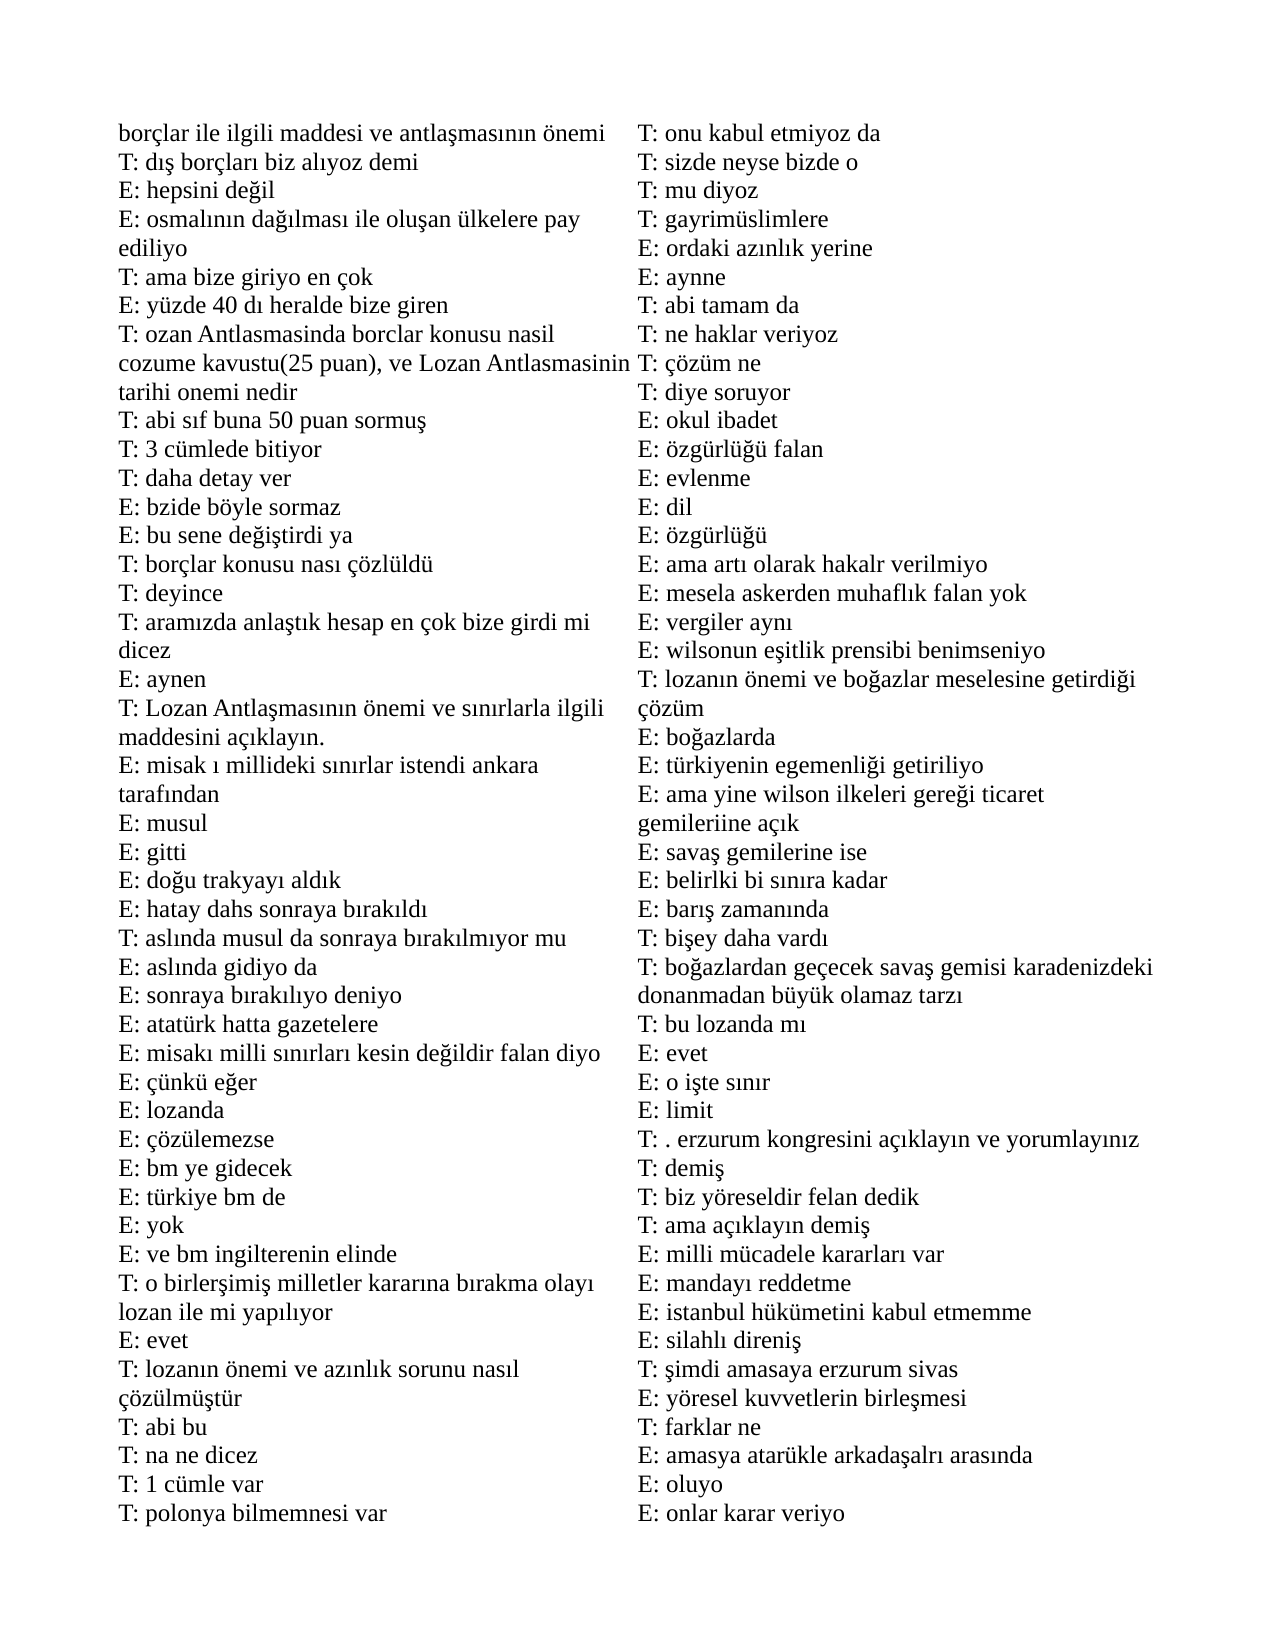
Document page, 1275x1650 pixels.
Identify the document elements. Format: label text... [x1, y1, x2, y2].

text E: mesela askerden muhaflık falan yok [637, 578, 1157, 607]
text T: ama bize giriyo en çok [118, 262, 637, 291]
text E: aynne [637, 262, 1157, 291]
text E: yok [118, 1211, 637, 1239]
text E: yüzde 40 dı heralde bize giren [118, 291, 637, 319]
text E: ve bm ingilterenin elinde [118, 1239, 637, 1268]
text E: misak ı millideki sınırlar istendi ankara tarafından [118, 751, 637, 808]
text E: çünkü eğer [118, 1067, 637, 1096]
text E: silahlı direniş [637, 1326, 1157, 1354]
text T: . erzurum kongresini açıklayın ve yorumlayınız [637, 1124, 1157, 1153]
text E: boğazlarda [637, 722, 1157, 751]
text T: dış borçları biz alıyoz demi [118, 147, 637, 176]
text E: osmalının dağılması ile oluşan ülkelere pay ediliyo [118, 204, 637, 262]
text E: bm ye gidecek [118, 1153, 637, 1182]
text T: daha detay ver [118, 463, 637, 492]
text E: wilsonun eşitlik prensibi benimseniyo [637, 636, 1157, 664]
text E: hepsini değil [118, 176, 637, 204]
text E: evlenme [637, 463, 1157, 492]
text T: borçlar konusu nası çözlüldü [118, 549, 637, 578]
text E: misakı milli sınırları kesin değildir falan diyo [118, 1038, 637, 1067]
text E: yöresel kuvvetlerin birleşmesi [637, 1383, 1157, 1412]
text T: sizde neyse bizde o [637, 147, 1157, 176]
text T: gayrimüslimlere [637, 204, 1157, 233]
text T: aramızda anlaştık hesap en çok bize girdi mi dicez [118, 607, 637, 664]
text E: dil [637, 492, 1157, 521]
text T: lozanın önemi ve azınlık sorunu nasıl çözülmüştür [118, 1354, 637, 1412]
text T: bu lozanda mı [637, 1009, 1157, 1038]
text E: savaş gemilerine ise [637, 837, 1157, 866]
text T: 1 cümle var [118, 1469, 637, 1498]
text E: evet [118, 1326, 637, 1354]
text E: limit [637, 1096, 1157, 1124]
text T: farklar ne [637, 1412, 1157, 1441]
text E: o işte sınır [637, 1067, 1157, 1096]
text E: amasya atarükle arkadaşalrı arasında [637, 1441, 1157, 1469]
text T: onu kabul etmiyoz da [637, 118, 1157, 147]
text T: ne haklar veriyoz [637, 319, 1157, 348]
text T: aslında musul da sonraya bırakılmıyor mu [118, 923, 637, 952]
text E: milli mücadele kararları var [637, 1239, 1157, 1268]
text T: lozanın önemi ve boğazlar meselesine getirdiği çözüm [637, 664, 1157, 722]
text T: ama açıklayın demiş [637, 1211, 1157, 1239]
text E: istanbul hükümetini kabul etmemme [637, 1297, 1157, 1326]
text T: o birlerşimiş milletler kararına bırakma olayı lozan ile mi yapılıyor [118, 1268, 637, 1326]
text T: abi sıf buna 50 puan sormuş [118, 406, 637, 434]
text T: ozan Antlasmasinda borclar konusu nasil cozume kavustu(25 puan), ve Lozan Antlasmasinin tarihi onemi nedir [118, 319, 637, 406]
text T: deyince [118, 578, 637, 607]
text E: lozanda [118, 1096, 637, 1124]
text T: na ne dicez [118, 1441, 637, 1469]
text E: özgürlüğü [637, 521, 1157, 549]
text borçlar ile ilgili maddesi ve antlaşmasının önemi [118, 118, 637, 147]
text T: abi tamam da [637, 291, 1157, 319]
text E: türkiyenin egemenliği getiriliyo [637, 751, 1157, 779]
text E: mandayı reddetme [637, 1268, 1157, 1297]
text E: evet [637, 1038, 1157, 1067]
text E: ama artı olarak hakalr verilmiyo [637, 549, 1157, 578]
text E: onlar karar veriyo [637, 1498, 1157, 1527]
text E: sonraya bırakılıyo deniyo [118, 981, 637, 1009]
text E: çözülemezse [118, 1124, 637, 1153]
text E: aslında gidiyo da [118, 952, 637, 981]
text T: mu diyoz [637, 176, 1157, 204]
text E: özgürlüğü falan [637, 434, 1157, 463]
text T: polonya bilmemnesi var [118, 1498, 637, 1527]
text E: barış zamanında [637, 894, 1157, 923]
text E: hatay dahs sonraya bırakıldı [118, 894, 637, 923]
text E: okul ibadet [637, 406, 1157, 434]
text E: doğu trakyayı aldık [118, 866, 637, 894]
text T: boğazlardan geçecek savaş gemisi karadenizdeki donanmadan büyük olamaz tarzı [637, 952, 1157, 1009]
text T: çözüm ne [637, 348, 1157, 377]
text T: demiş [637, 1153, 1157, 1182]
text E: musul [118, 808, 637, 837]
text T: bişey daha vardı [637, 923, 1157, 952]
text E: belirlki bi sınıra kadar [637, 866, 1157, 894]
text T: biz yöreseldir felan dedik [637, 1182, 1157, 1211]
text E: türkiye bm de [118, 1182, 637, 1211]
text E: bu sene değiştirdi ya [118, 521, 637, 549]
text E: ordaki azınlık yerine [637, 233, 1157, 262]
text E: ama yine wilson ilkeleri gereği ticaret gemileriine açık [637, 779, 1157, 837]
text E: oluyo [637, 1469, 1157, 1498]
text E: bzide böyle sormaz [118, 492, 637, 521]
text T: şimdi amasaya erzurum sivas [637, 1354, 1157, 1383]
text T: Lozan Antlaşmasının önemi ve sınırlarla ilgili maddesini açıklayın. [118, 693, 637, 751]
text T: diye soruyor [637, 377, 1157, 406]
text E: gitti [118, 837, 637, 866]
text E: vergiler aynı [637, 607, 1157, 636]
text E: atatürk hatta gazetelere [118, 1009, 637, 1038]
text T: abi bu [118, 1412, 637, 1441]
text T: 3 cümlede bitiyor [118, 434, 637, 463]
text E: aynen [118, 664, 637, 693]
